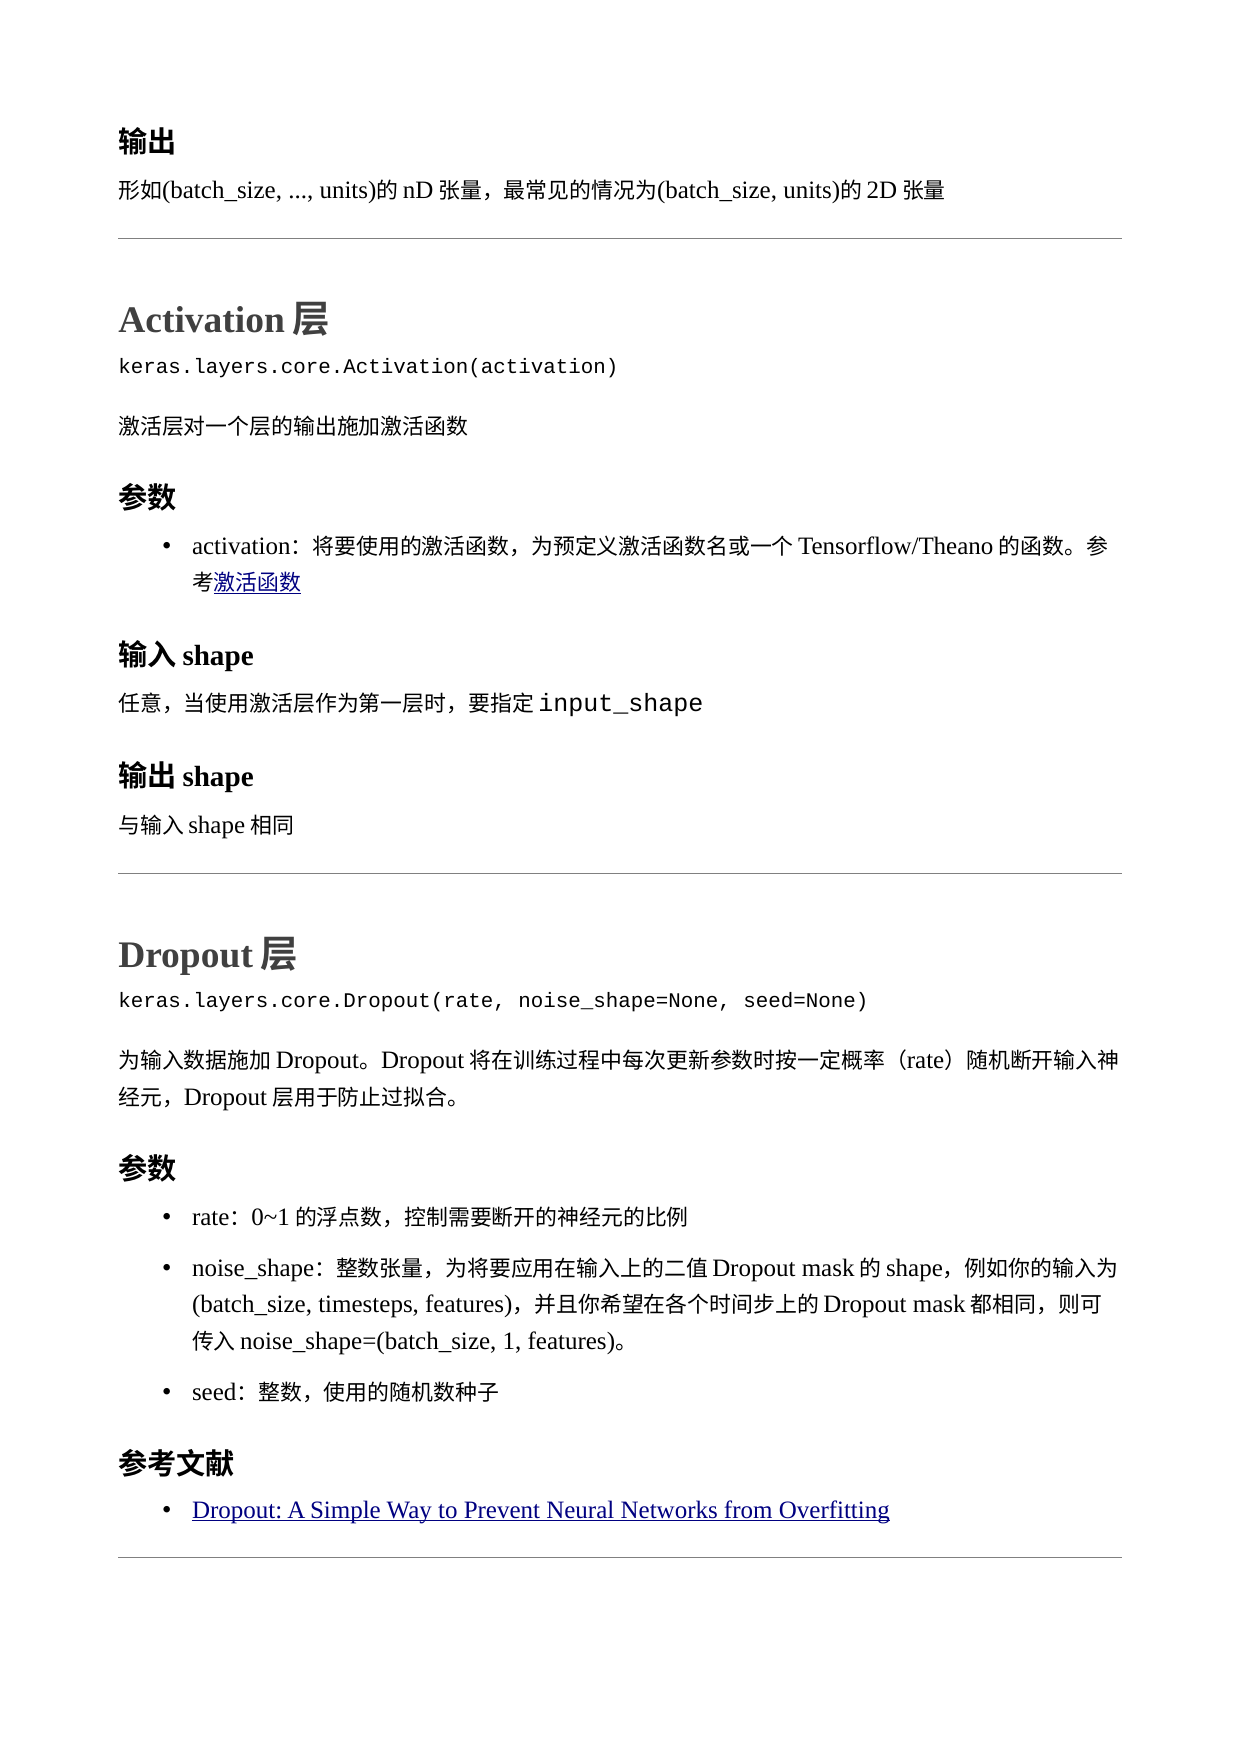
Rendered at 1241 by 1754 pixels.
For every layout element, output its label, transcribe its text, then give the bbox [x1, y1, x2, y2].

subtitle 参考文献 [118, 1440, 1122, 1482]
subtitle 参数 [118, 474, 1122, 517]
text 为输入数据施加Dropout。Dropout将在训练过程中每次更新参数时按一定概率（rate）随机断开输入神经元，Dropout层用于防止过拟合。 [118, 1043, 1122, 1111]
text 与输入shape相同 [118, 808, 1122, 839]
subtitle 输入shape [118, 631, 1122, 673]
subtitle 输出shape [118, 753, 1122, 795]
list activation：将要使用的激活函数，为预定义激活函数名或一个Tensorflow/Theano的函数。参考激活函数 [162, 529, 1122, 597]
text 形如(batch_size, ..., units)的nD张量，最常见的情况为(batch_size, units)的2D张量 [118, 173, 1122, 204]
subtitle 输出 [118, 118, 1122, 160]
list rate：0~1的浮点数，控制需要断开的神经元的比例 [162, 1200, 1122, 1232]
text 激活层对一个层的输出施加激活函数 [118, 409, 1122, 440]
list noise_shape：整数张量，为将要应用在输入上的二值Dropout mask的shape，例如你的输入为(batch_size, timesteps, features)，并且你希望在各个时间步上的Dropout mask都相同，则可传入noise_shape=(batch_size, 1, features)。 [162, 1251, 1122, 1355]
text keras.layers.core.Dropout(rate, noise_shape=None, seed=None) [118, 990, 1122, 1014]
text keras.layers.core.Activation(activation) [118, 356, 1122, 379]
text 任意，当使用激活层作为第一层时，要指定input_shape [118, 686, 1122, 719]
list seed：整数，使用的随机数种子 [162, 1375, 1122, 1406]
subtitle Dropout层 [118, 923, 1122, 978]
subtitle 参数 [118, 1145, 1122, 1188]
list Dropout: A Simple Way to Prevent Neural Networks from Overfitting [162, 1495, 1122, 1524]
subtitle Activation层 [118, 289, 1122, 343]
